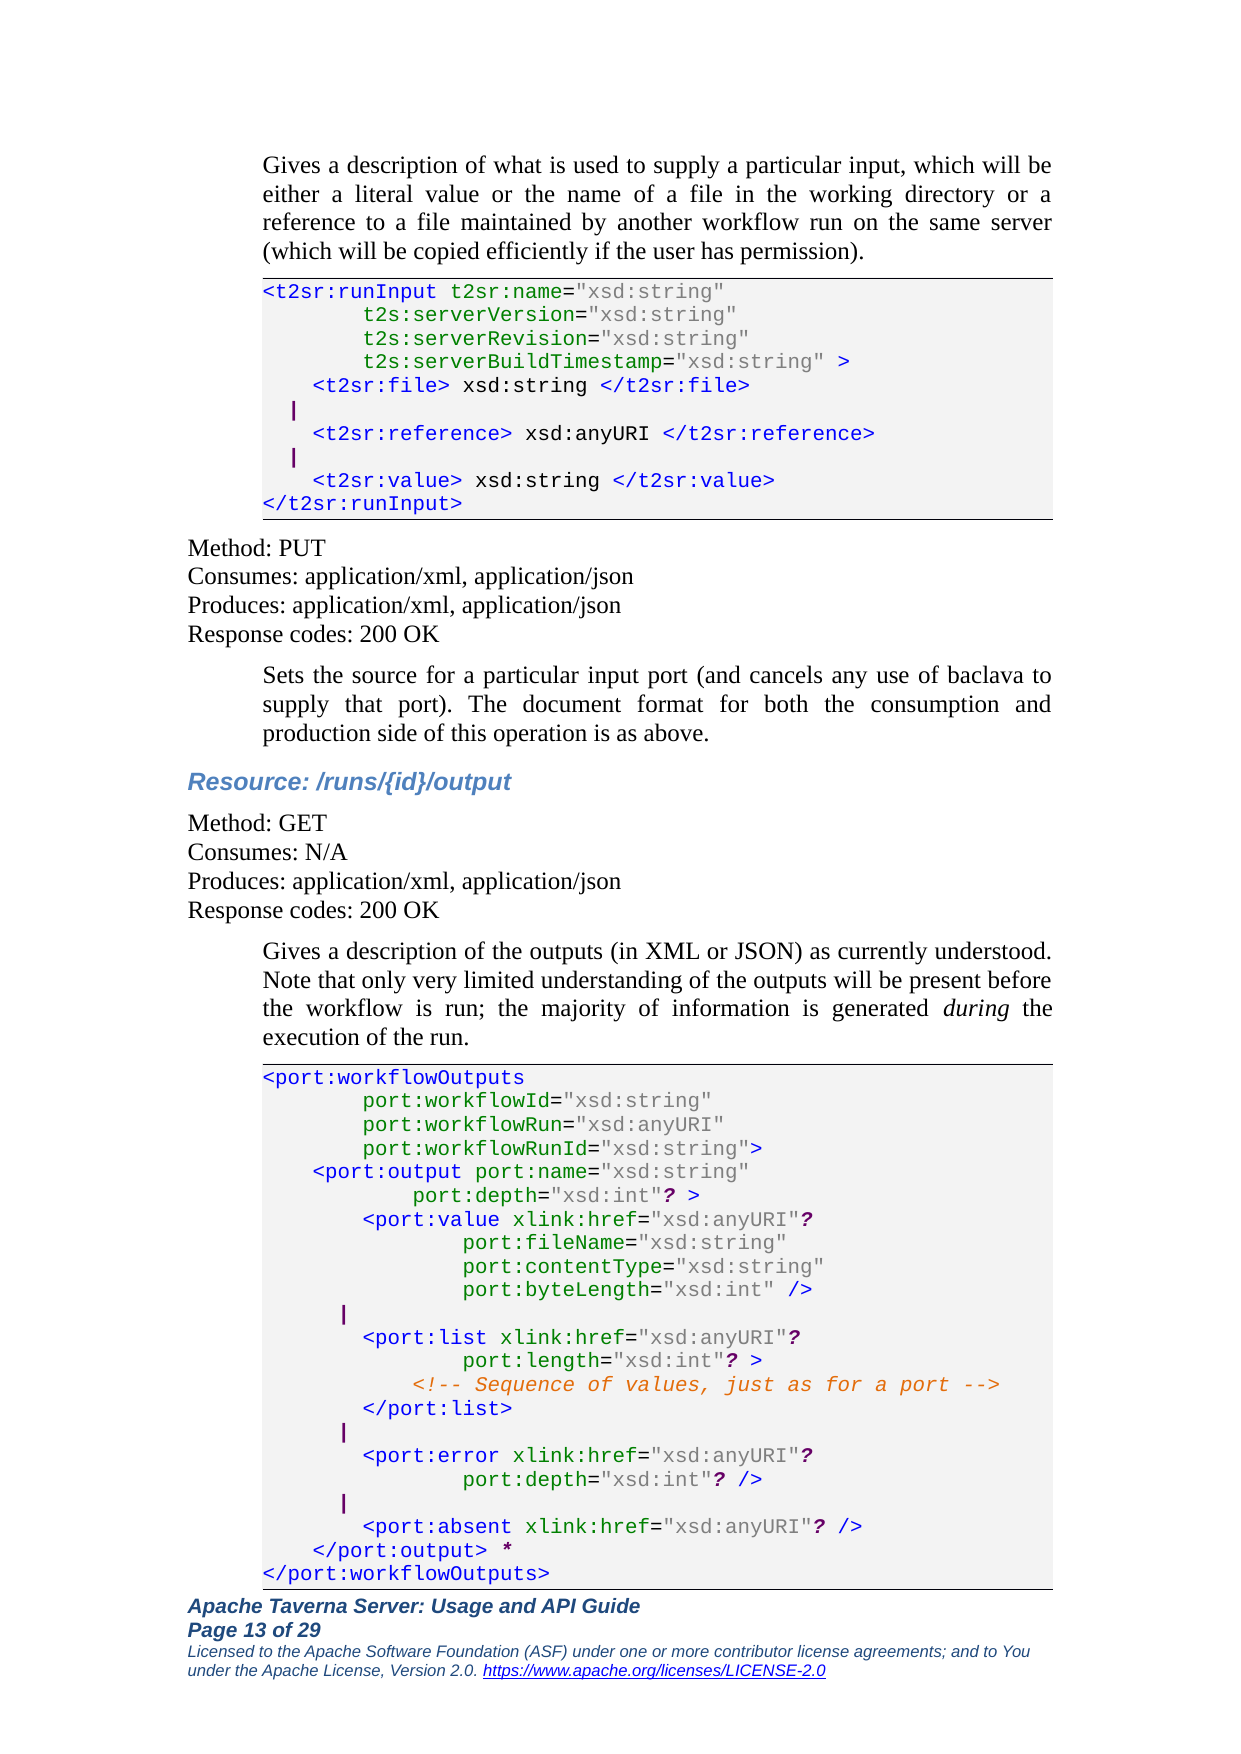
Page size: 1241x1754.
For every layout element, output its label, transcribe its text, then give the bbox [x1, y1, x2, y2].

text <t2sr:runInput t2sr:name="xsd:string" t2s:serverVersion="xsd:string" t2s:serverRevision="xsd:string" t2s:serverBuildTimestamp="xsd:string" > [262, 279, 1053, 372]
text <port:workflowOutputs port:workflowId="xsd:string" port:workflowRun="xsd:anyURI" port:workflowRunId="xsd:string"> [262, 1065, 1053, 1158]
text | [262, 1489, 1053, 1513]
text </port:output> * [262, 1536, 1053, 1560]
text | [262, 1300, 1053, 1324]
text Method: GET Consumes: N/A Produces: application/xml, application/json Response codes: 200 OK [187, 808, 1053, 923]
text <port:value xlink:href="xsd:anyURI"? port:fileName="xsd:string" port:contentType="xsd:string" port:byteLength="xsd:int" /> [262, 1205, 1053, 1300]
text <t2sr:value> xsd:string </t2sr:value> [262, 467, 1053, 490]
text <port:output port:name="xsd:string" port:depth="xsd:int"? > [262, 1158, 1053, 1205]
text </t2sr:runInput> [262, 490, 1053, 520]
text <port:error xlink:href="xsd:anyURI"? port:depth="xsd:int"? /> [262, 1442, 1053, 1489]
text port:length="xsd:int"? > <!-- Sequence of values, just as for a port --> [262, 1347, 1053, 1394]
text Method: PUT Consumes: application/xml, application/json Produces: application/xml, application/json Response codes: 200 OK [187, 533, 1053, 648]
text </port:workflowOutputs> [262, 1560, 1053, 1590]
text <port:list xlink:href="xsd:anyURI"? [262, 1324, 1053, 1347]
text | [262, 396, 1053, 419]
text Sets the source for a particular input port (and cancels any use of baclava to supply that port). The document format for both the consumption and production side of this operation is as above. [262, 660, 1053, 746]
text <t2sr:file> xsd:string </t2sr:file> [262, 372, 1053, 396]
subtitle Resource: /runs/{id}/output [187, 767, 1053, 796]
text </port:list> [262, 1394, 1053, 1418]
text Gives a description of what is used to supply a particular input, which will be either a literal value or the name of a file in the working directory or a reference to a file maintained by another workflow run on the same server (which will be copied efficiently if the user has permission). [262, 150, 1053, 265]
text <t2sr:reference> xsd:anyURI </t2sr:reference> [262, 419, 1053, 443]
text | [262, 1418, 1053, 1442]
text Gives a description of the outputs (in XML or JSON) as currently understood. Note that only very limited understanding of the outputs will be present before the workflow is run; the majority of information is generated during the execution of the run. [262, 936, 1053, 1051]
text | [262, 443, 1053, 467]
text <port:absent xlink:href="xsd:anyURI"? /> [262, 1513, 1053, 1536]
